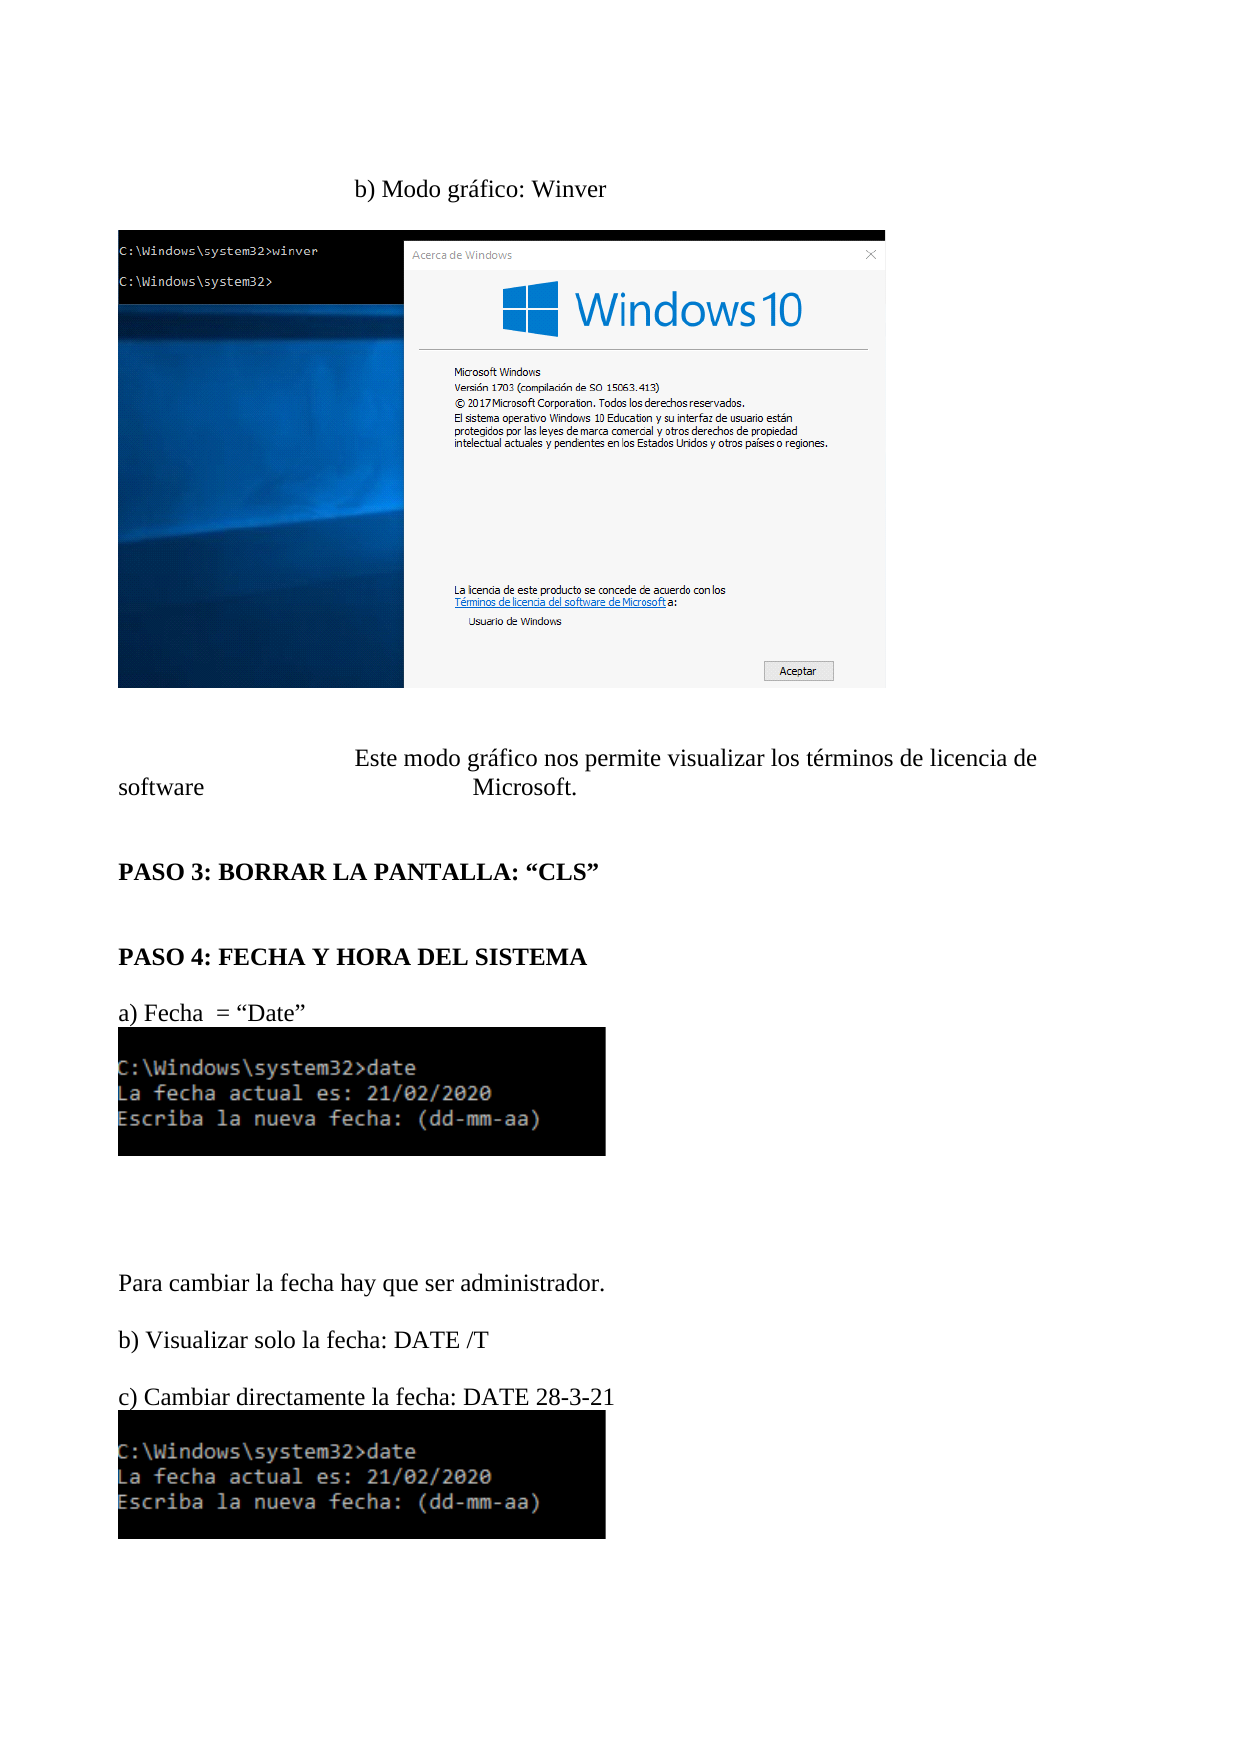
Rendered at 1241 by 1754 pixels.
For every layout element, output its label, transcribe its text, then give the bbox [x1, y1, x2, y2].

text a) Fecha = “Date” [118, 998, 1122, 1027]
text Este modo gráfico nos permite visualizar los términos de licencia de software Microsoft. [118, 743, 1122, 801]
text PASO 4: FECHA Y HORA DEL SISTEMA [118, 942, 1122, 970]
text b) Visualizar solo la fecha: DATE /T [118, 1325, 1122, 1353]
text b) Modo gráfico: Winver [118, 174, 1122, 203]
text PASO 3: BORRAR LA PANTALLA: “CLS” [118, 857, 1122, 886]
text c) Cambiar directamente la fecha: DATE 28-3-21 [118, 1382, 1122, 1410]
text Para cambiar la fecha hay que ser administrador. [118, 1268, 1122, 1297]
